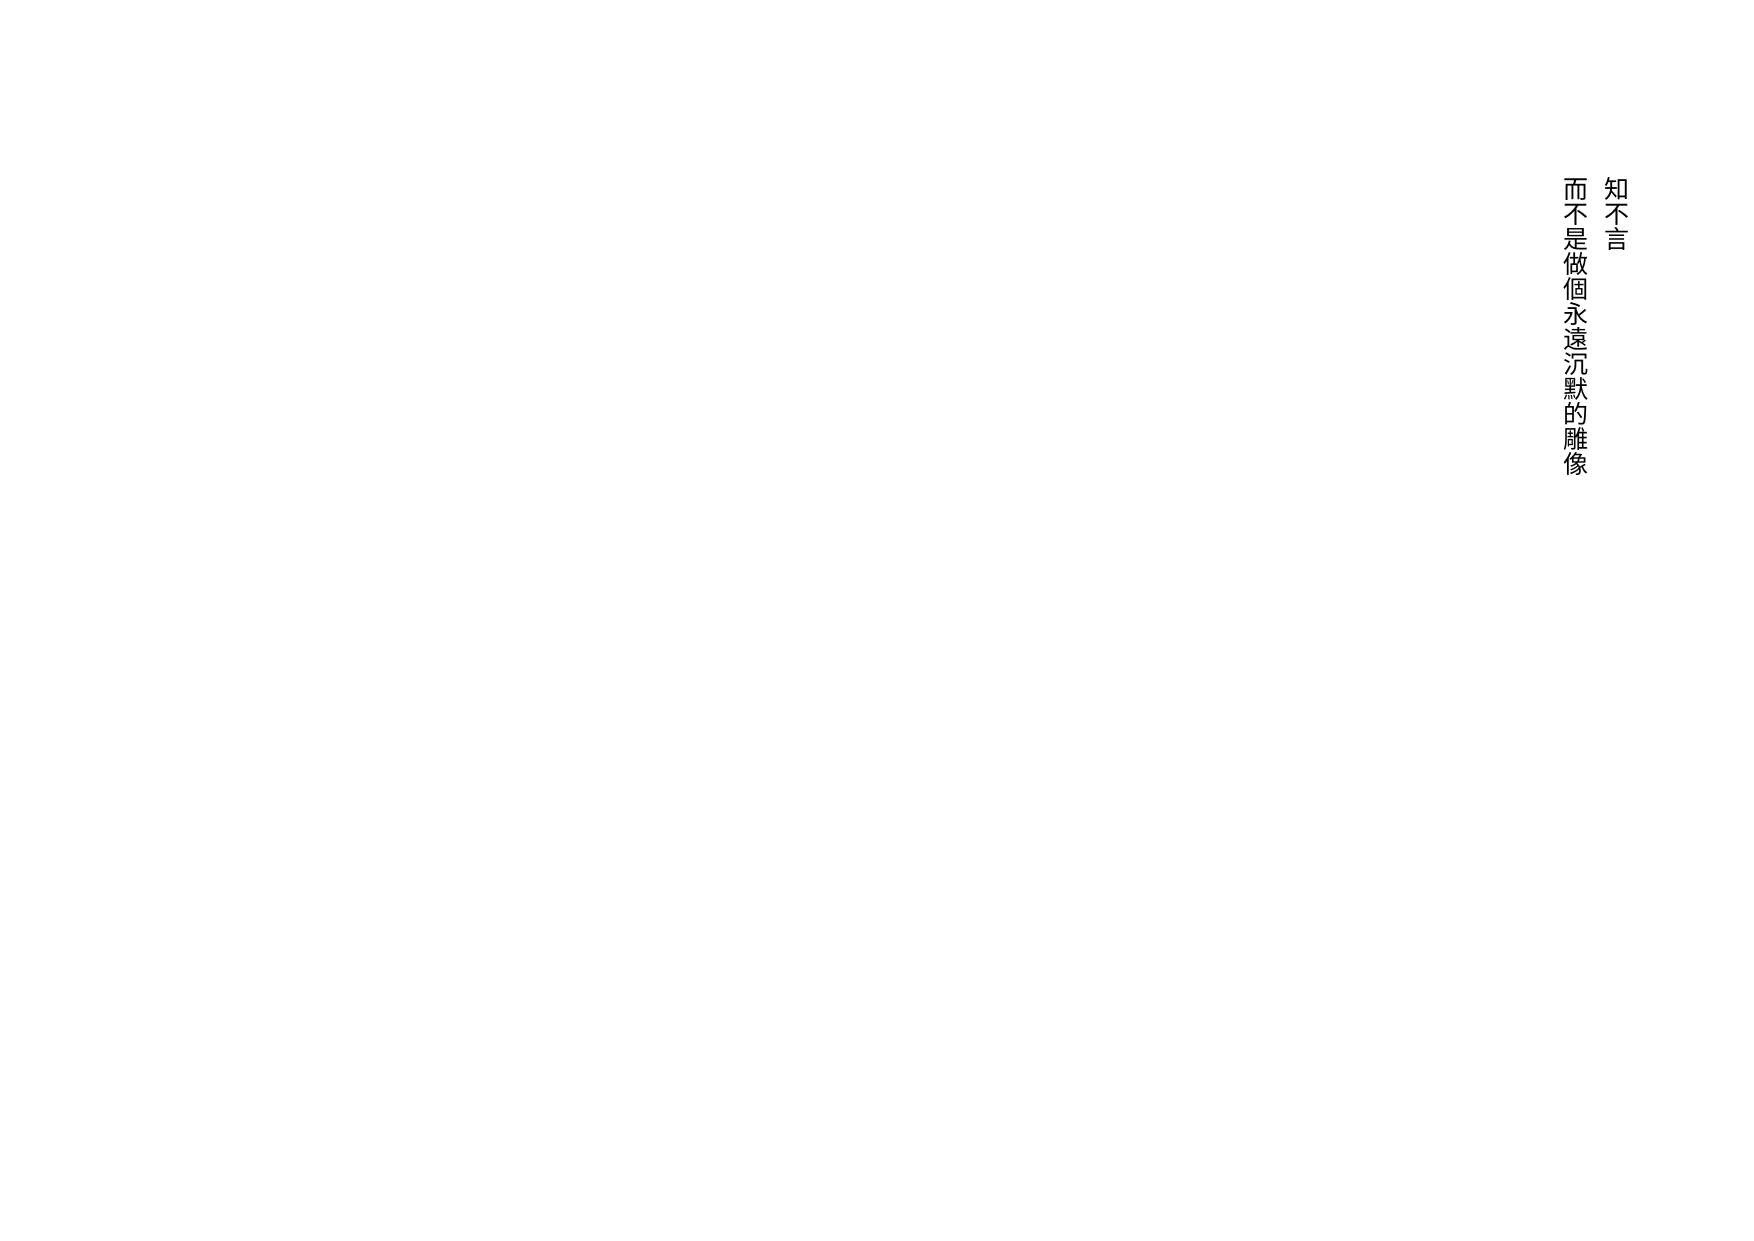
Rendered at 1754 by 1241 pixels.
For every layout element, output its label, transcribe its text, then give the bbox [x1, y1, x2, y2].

text 知不言 [1599, 176, 1635, 1122]
text 而不是做個永遠沉默的雕像 [1557, 176, 1594, 1122]
